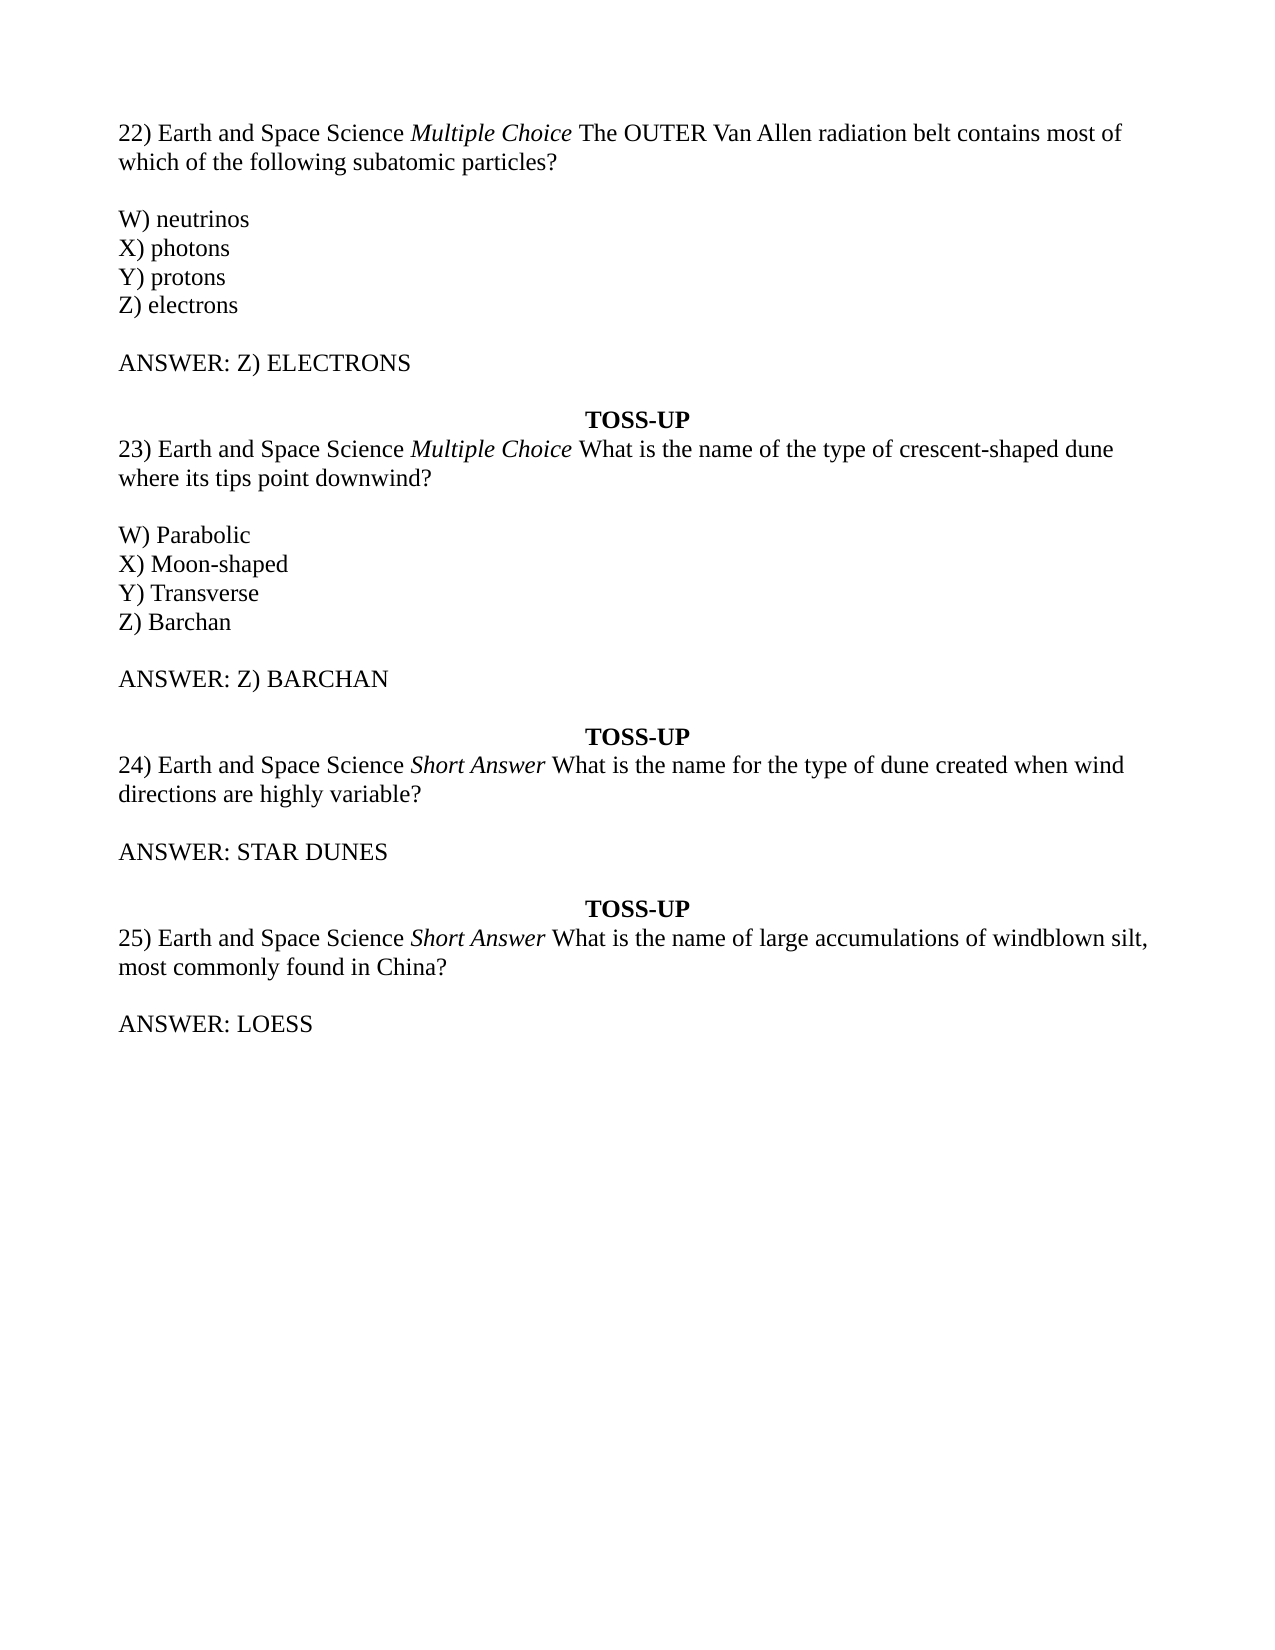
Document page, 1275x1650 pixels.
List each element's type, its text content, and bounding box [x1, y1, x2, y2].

text 25) Earth and Space Science Short Answer What is the name of large accumulations of windblown silt, most commonly found in China? [118, 923, 1157, 981]
text TOSS-UP [118, 722, 1157, 751]
text 24) Earth and Space Science Short Answer What is the name for the type of dune created when wind directions are highly variable? [118, 751, 1157, 808]
text ANSWER: Z) ELECTRONS [118, 348, 1157, 377]
text Y) Transverse [118, 578, 1157, 607]
text Z) Barchan [118, 607, 1157, 636]
text 22) Earth and Space Science Multiple Choice The OUTER Van Allen radiation belt contains most of which of the following subatomic particles? [118, 118, 1157, 176]
text Y) protons [118, 262, 1157, 291]
text X) Moon-shaped [118, 549, 1157, 578]
text 23) Earth and Space Science Multiple Choice What is the name of the type of crescent-shaped dune where its tips point downwind? [118, 434, 1157, 492]
text X) photons [118, 233, 1157, 262]
text ANSWER: LOESS [118, 1009, 1157, 1038]
text W) Parabolic [118, 521, 1157, 549]
text ANSWER: Z) BARCHAN [118, 664, 1157, 693]
text W) neutrinos [118, 204, 1157, 233]
text Z) electrons [118, 291, 1157, 319]
text ANSWER: STAR DUNES [118, 837, 1157, 866]
text TOSS-UP [118, 894, 1157, 923]
text TOSS-UP [118, 406, 1157, 434]
